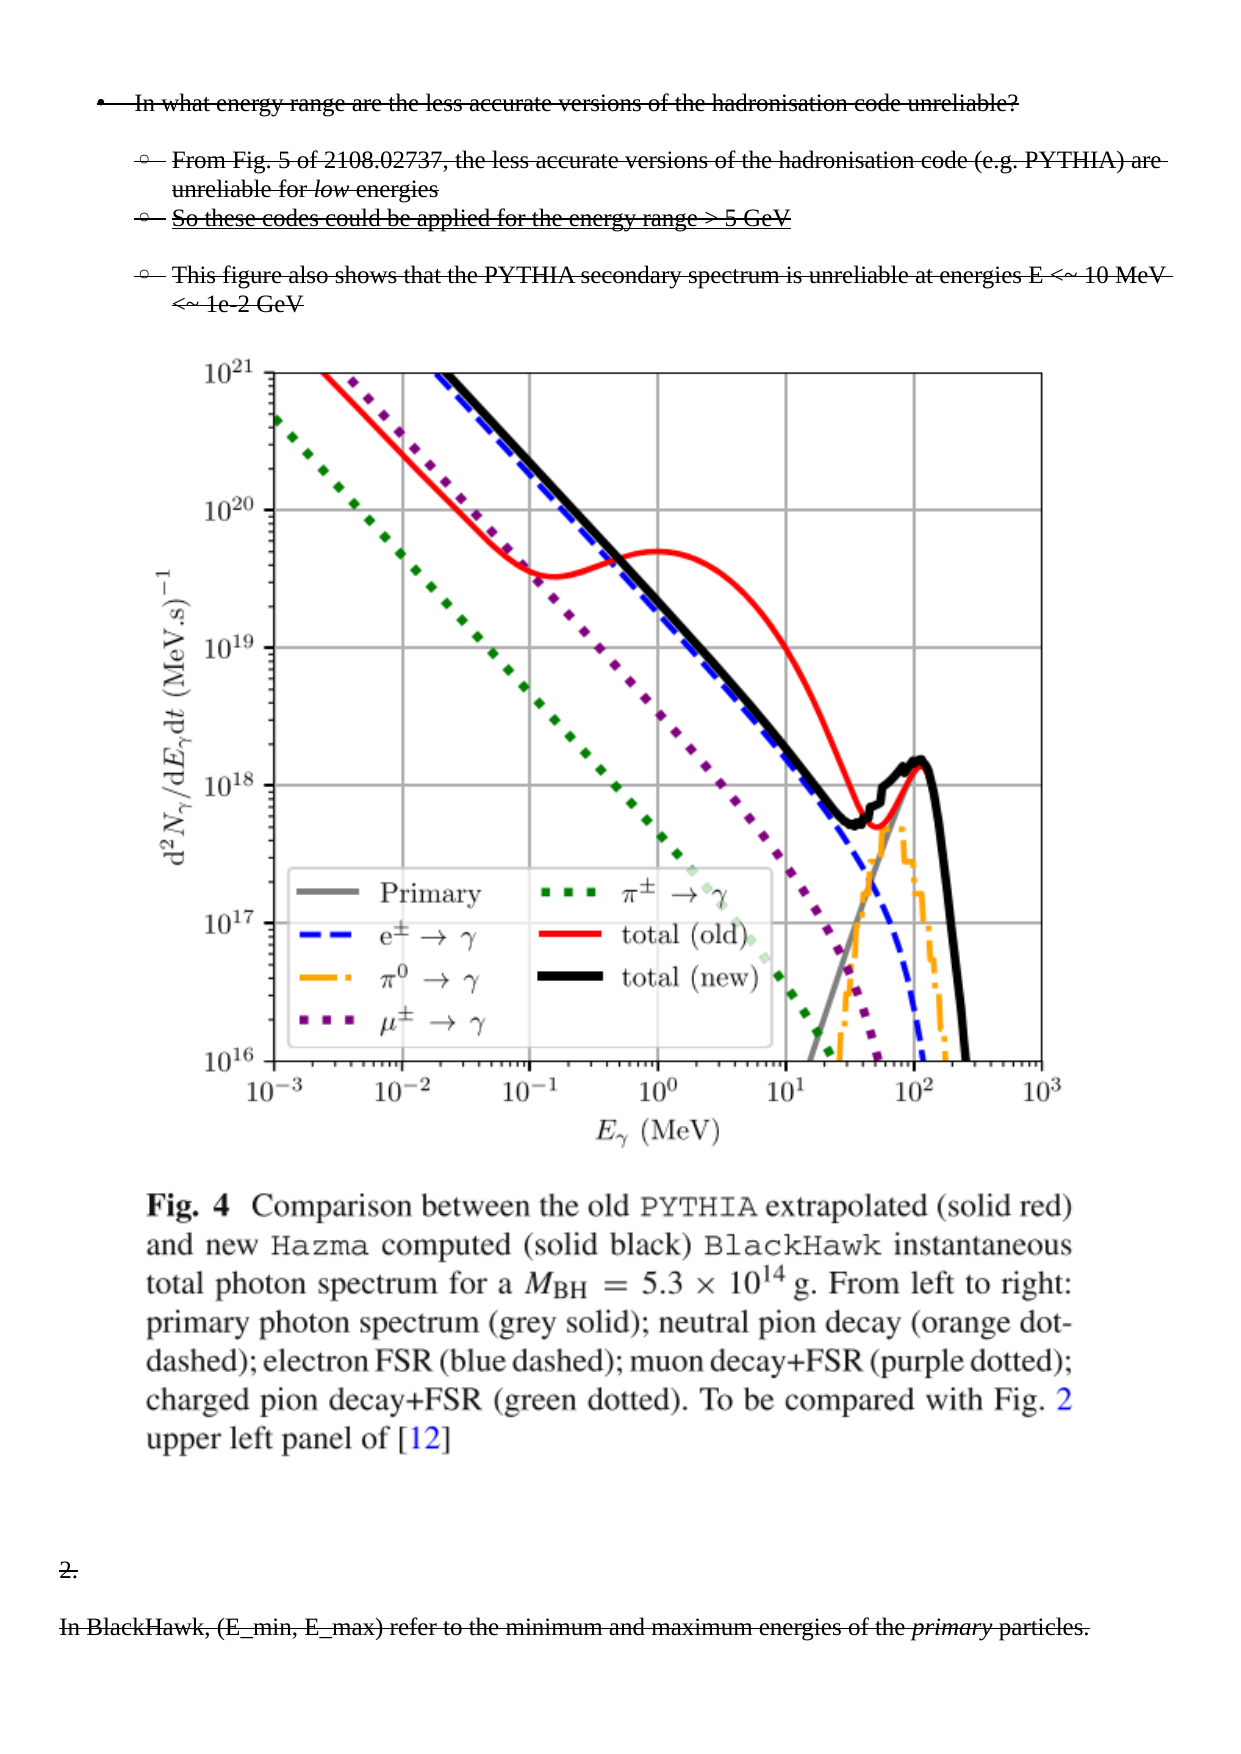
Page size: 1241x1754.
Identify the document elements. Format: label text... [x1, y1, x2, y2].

text In BlackHawk, (E_min, E_max) refer to the minimum and maximum energies of the primary particles. [59, 1612, 1181, 1641]
text 2. [59, 1555, 1181, 1583]
list From Fig. 5 of 2108.02737, the less accurate versions of the hadronisation code (e.g. PYTHIA) are unreliable for low energies [134, 145, 1181, 203]
list So these codes could be applied for the energy range > 5 GeV [134, 203, 1181, 232]
list In what energy range are the less accurate versions of the hadronisation code unreliable? [97, 88, 1181, 117]
picture [131, 346, 1110, 1469]
list This figure also shows that the PYTHIA secondary spectrum is unreliable at energies E <~ 10 MeV <~ 1e-2 GeV [134, 260, 1181, 318]
